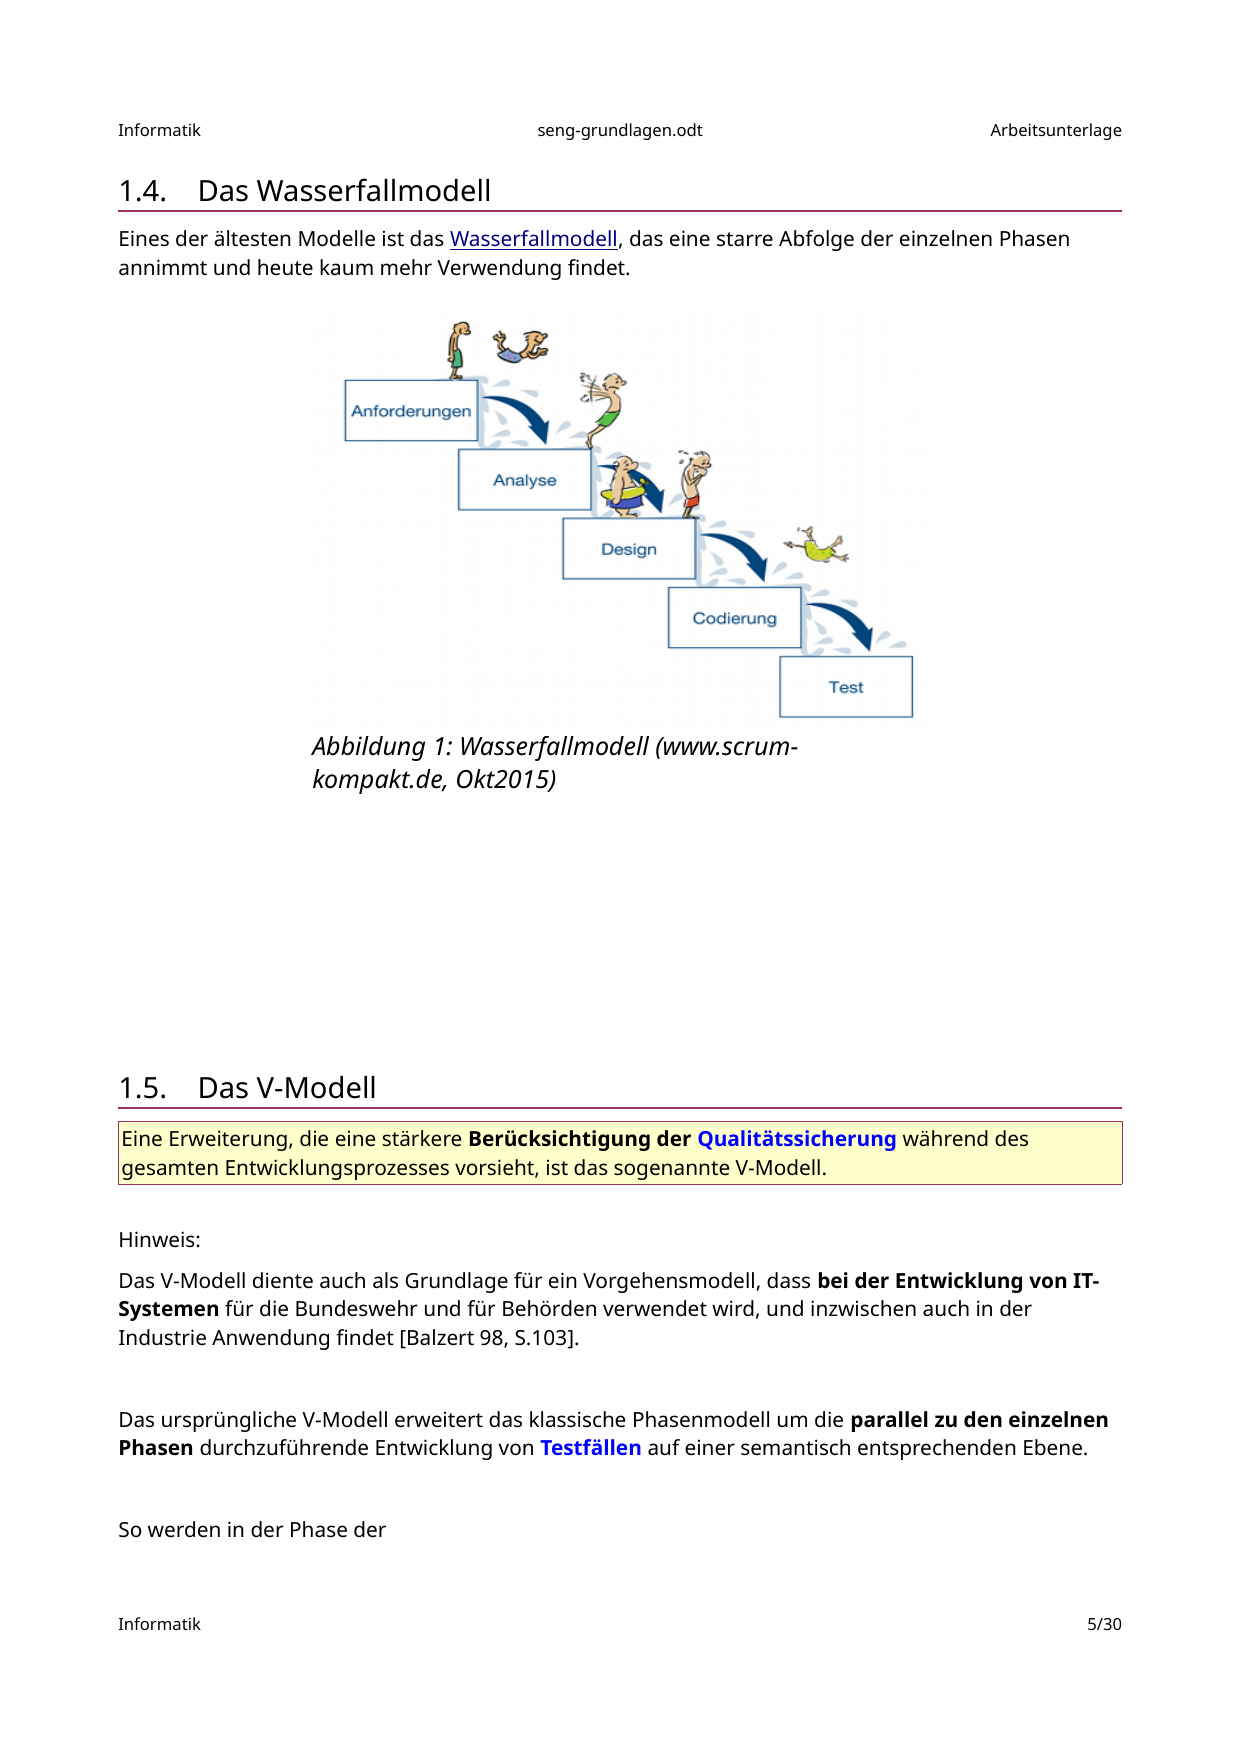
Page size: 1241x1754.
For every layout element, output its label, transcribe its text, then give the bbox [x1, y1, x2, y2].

text Das ursprüngliche V-Modell erweitert das klassische Phasenmodell um die parallel zu den einzelnen Phasen durchzuführende Entwicklung von Testfällen auf einer semantisch entsprechenden Ebene. [118, 1405, 1122, 1462]
text Hinweis: [118, 1225, 1122, 1253]
subtitle Das V-Modell [118, 1067, 1122, 1107]
text Abbildung 1: Wasserfallmodell (www.scrum-kompakt.de, Okt2015) [312, 729, 928, 796]
picture [312, 306, 929, 729]
subtitle Das Wasserfallmodell [118, 170, 1122, 210]
text So werden in der Phase der [118, 1515, 1122, 1543]
text Eines der ältesten Modelle ist das Wasserfallmodell, das eine starre Abfolge der einzelnen Phasen annimmt und heute kaum mehr Verwendung findet. [118, 224, 1122, 281]
text Das V-Modell diente auch als Grundlage für ein Vorgehensmodell, dass bei der Entwicklung von IT-Systemen für die Bundeswehr und für Behörden verwendet wird, und inzwischen auch in der Industrie Anwendung findet [Balzert 98, S.103]. [118, 1266, 1122, 1351]
text Eine Erweiterung, die eine stärkere Berücksichtigung der Qualitätssicherung während des gesamten Entwicklungsprozesses vorsieht, ist das sogenannte V-Modell. [119, 1122, 1122, 1184]
